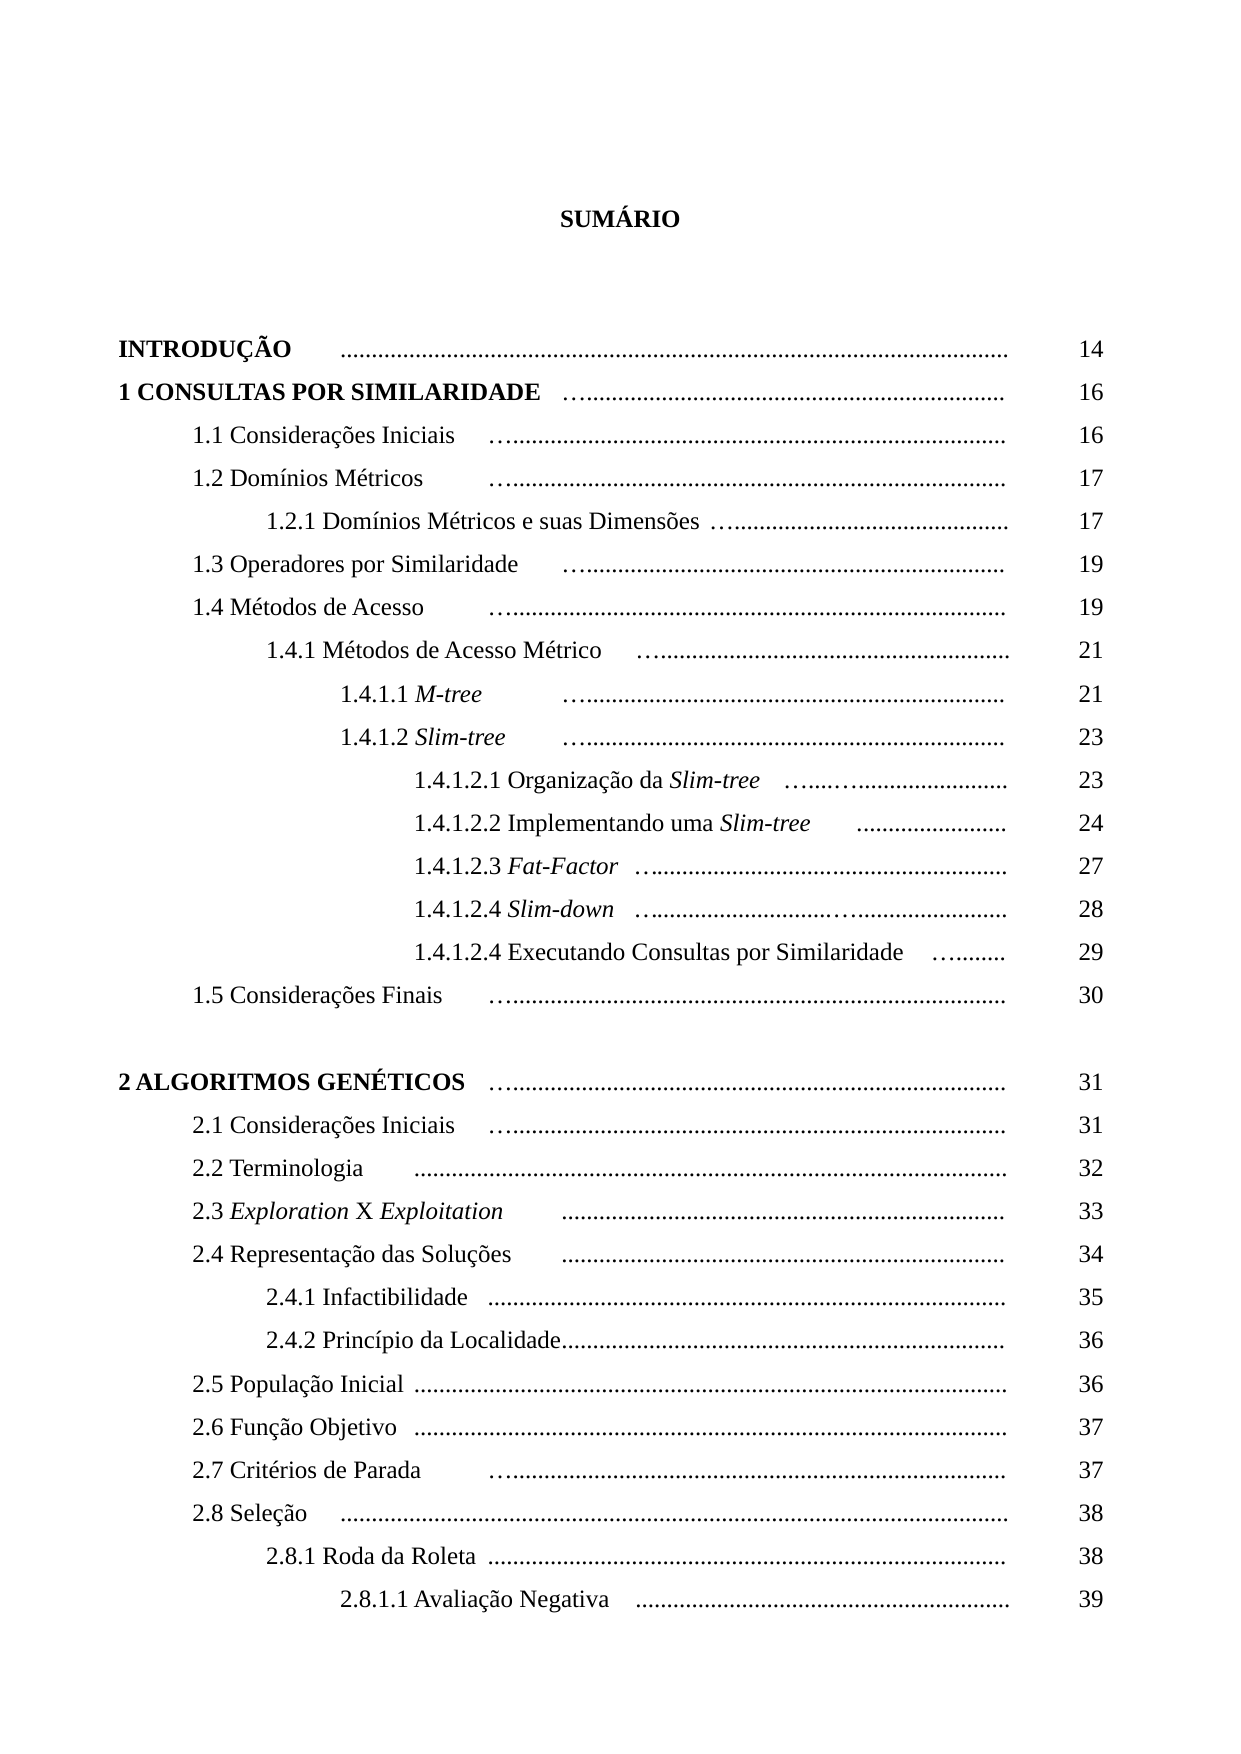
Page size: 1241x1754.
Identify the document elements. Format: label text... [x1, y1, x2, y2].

text SUMÁRIO [118, 204, 1122, 233]
text 1.4.1 Métodos de Acesso Métrico …........................................................ 21 [118, 636, 1122, 664]
text 1.2.1 Domínios Métricos e suas Dimensões …............................................ 17 [118, 506, 1122, 535]
text 1.4.1.2.3 Fat-Factor …........................................................ 27 [118, 851, 1122, 880]
text 2.7 Critérios de Parada …............................................................................... 37 [118, 1455, 1122, 1484]
text 2.8 Seleção ........................................................................................................... 38 [118, 1498, 1122, 1527]
text 2 ALGORITMOS GENÉTICOS …............................................................................... 31 [118, 1067, 1122, 1096]
text 1.4 Métodos de Acesso …............................................................................... 19 [118, 592, 1122, 621]
text INTRODUÇÃO ........................................................................................................... 14 [118, 334, 1122, 362]
text 1.4.1.2.4 Slim-down …............................…........................ 28 [118, 894, 1122, 923]
text 2.8.1.1 Avaliação Negativa ............................................................ 39 [118, 1584, 1122, 1613]
text 1.2 Domínios Métricos …............................................................................... 17 [118, 463, 1122, 492]
text 1.3 Operadores por Similaridade …................................................................... 19 [118, 549, 1122, 578]
text 1.4.1.1 M-tree …................................................................... 21 [118, 679, 1122, 707]
text 2.3 Exploration X Exploitation ....................................................................... 33 [118, 1196, 1122, 1225]
text 1.1 Considerações Iniciais …............................................................................... 16 [118, 420, 1122, 449]
text 1.4.1.2 Slim-tree …................................................................... 23 [118, 722, 1122, 751]
text 1 CONSULTAS POR SIMILARIDADE …................................................................... 16 [118, 377, 1122, 406]
text 2.6 Função Objetivo ............................................................................................... 37 [118, 1412, 1122, 1441]
text 2.2 Terminologia ............................................................................................... 32 [118, 1153, 1122, 1182]
text 1.4.1.2.4 Executando Consultas por Similaridade …........ 29 [118, 937, 1122, 966]
text 2.1 Considerações Iniciais …............................................................................... 31 [118, 1110, 1122, 1139]
text 2.4 Representação das Soluções ....................................................................... 34 [118, 1239, 1122, 1268]
text 1.4.1.2.1 Organização da Slim-tree …....…........................ 23 [118, 765, 1122, 794]
text 2.5 População Inicial ............................................................................................... 36 [118, 1369, 1122, 1397]
text 2.4.1 Infactibilidade ................................................................................... 35 [118, 1282, 1122, 1311]
text 1.4.1.2.2 Implementando uma Slim-tree ........................ 24 [118, 808, 1122, 837]
text 2.4.2 Princípio da Localidade ....................................................................... 36 [118, 1326, 1122, 1354]
text 1.5 Considerações Finais …............................................................................... 30 [118, 981, 1122, 1009]
text 2.8.1 Roda da Roleta ................................................................................... 38 [118, 1541, 1122, 1570]
